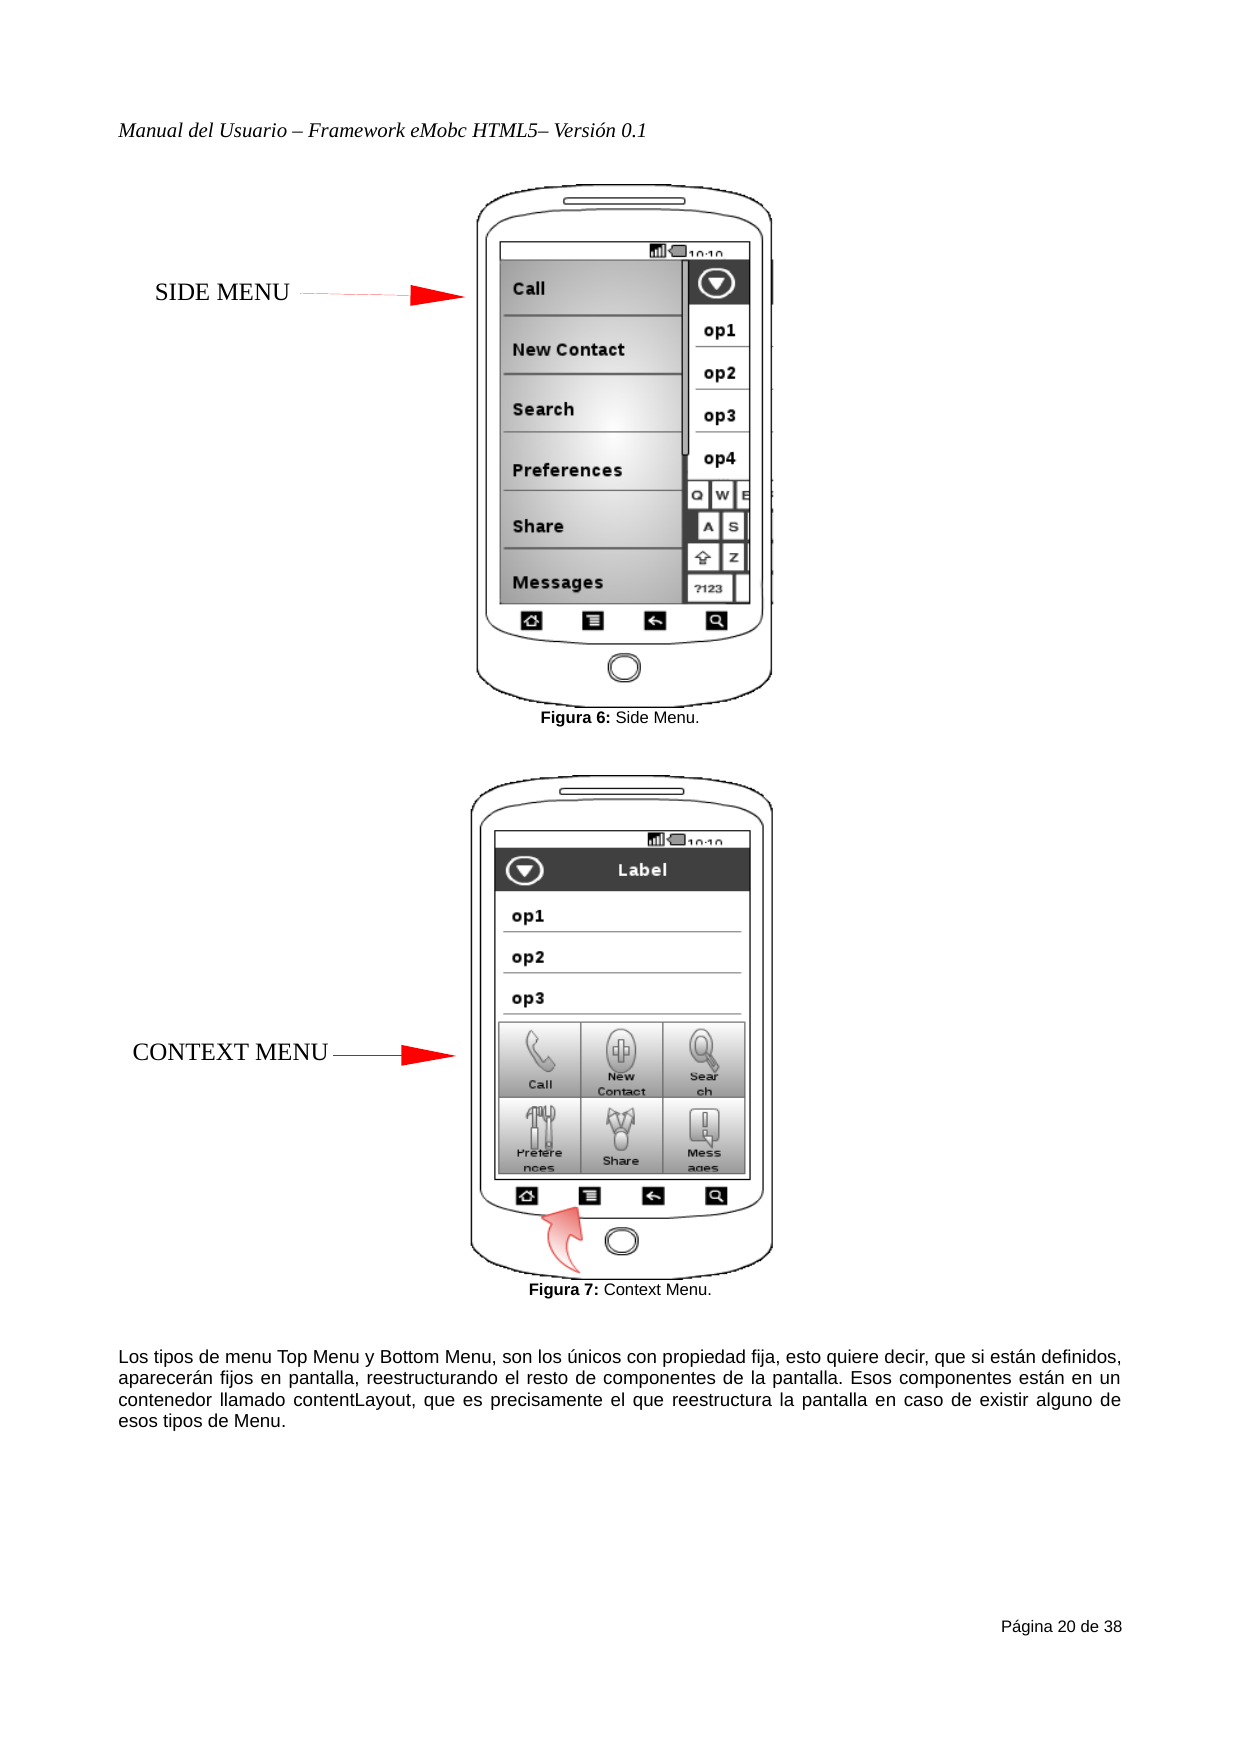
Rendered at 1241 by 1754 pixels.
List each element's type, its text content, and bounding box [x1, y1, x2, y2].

text Los tipos de menu Top Menu y Bottom Menu, son los únicos con propiedad fija, esto quiere decir, que si están definidos, aparecerán fijos en pantalla, reestructurando el resto de componentes de la pantalla. Esos componentes están en un contenedor llamado contentLayout, que es precisamente el que reestructura la pantalla en caso de existir alguno de esos tipos de Menu. [118, 1345, 1122, 1432]
text Figura 7: Context Menu. [118, 798, 1122, 1299]
picture [473, 184, 781, 708]
picture [467, 775, 786, 1280]
text Figura 6: Side Menu. [118, 172, 1122, 727]
